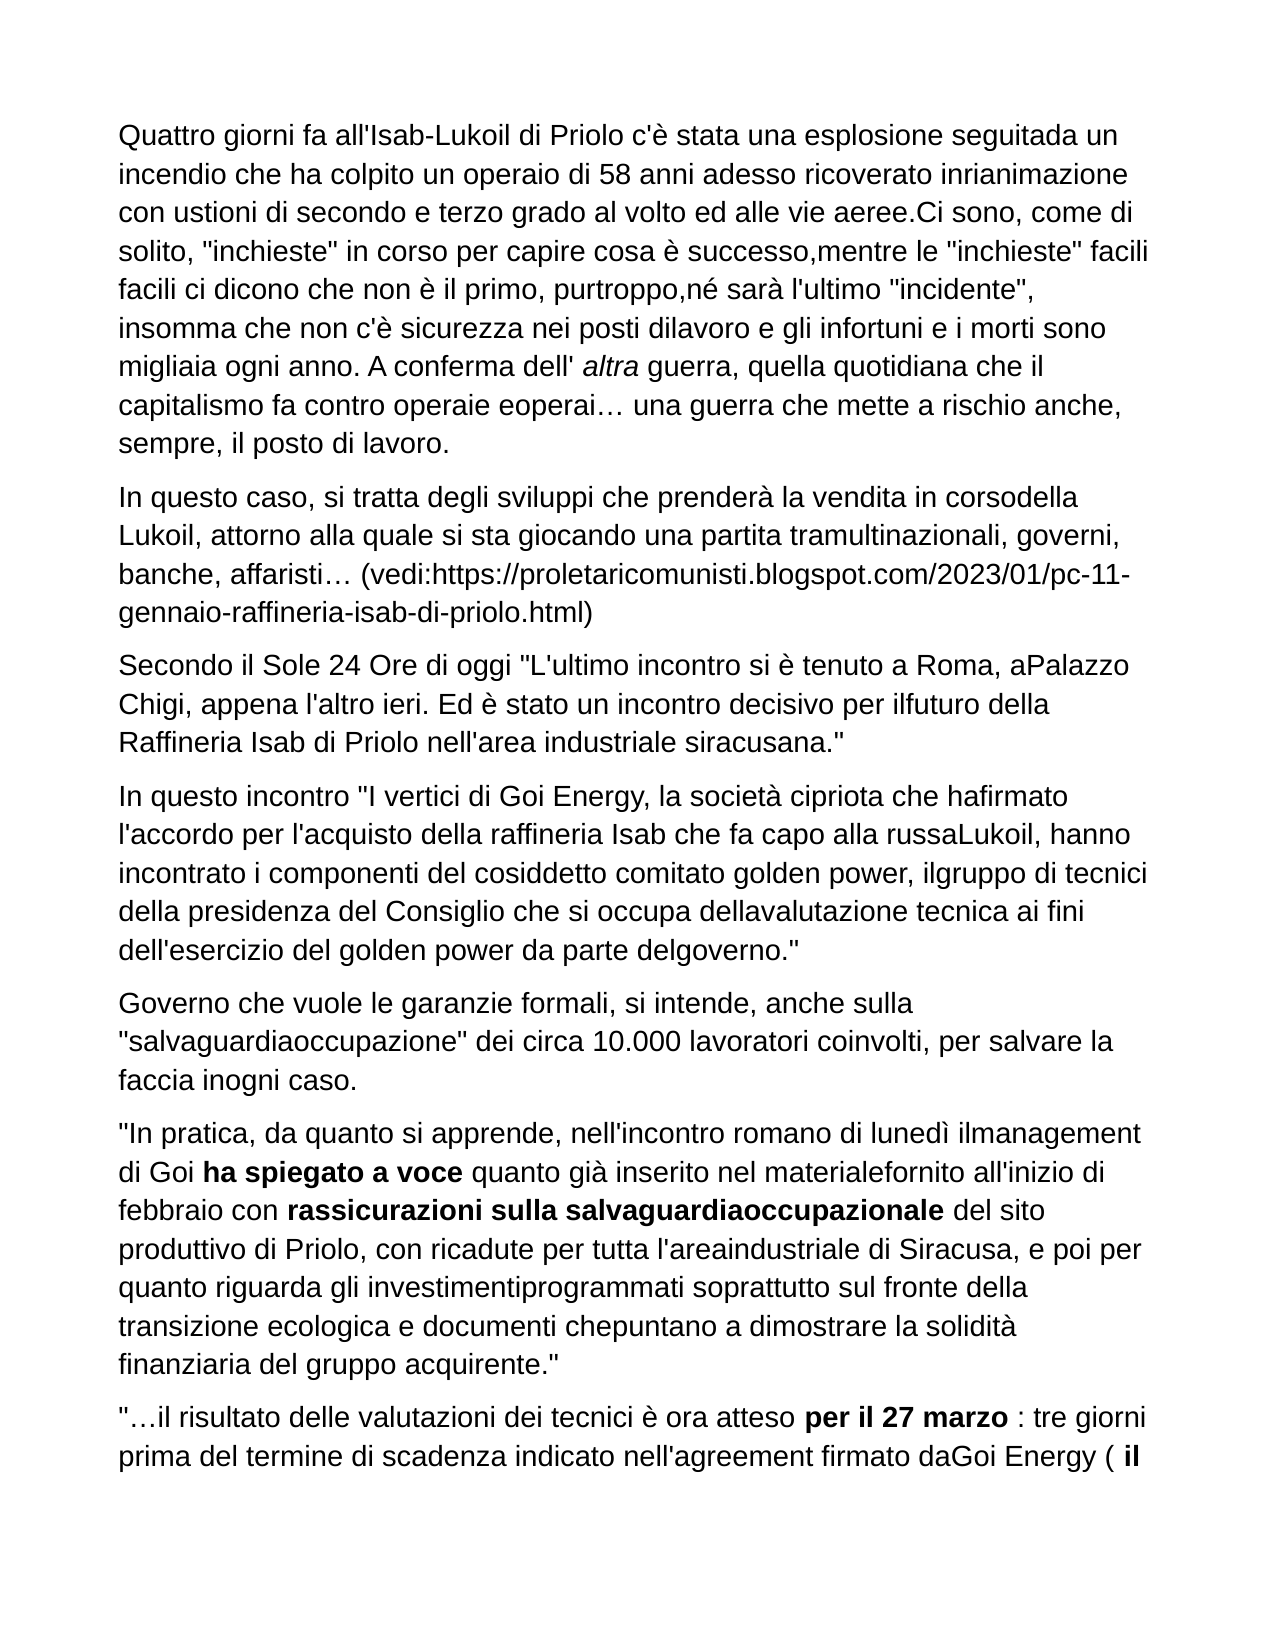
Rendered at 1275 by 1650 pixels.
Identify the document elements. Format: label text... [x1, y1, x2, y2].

text Secondo il Sole 24 Ore di oggi "L'ultimo incontro si è tenuto a Roma, aPalazzo Chigi, appena l'altro ieri. Ed è stato un incontro decisivo per ilfuturo della Raffineria Isab di Priolo nell'area industriale siracusana." [118, 648, 1157, 759]
text "In pratica, da quanto si apprende, nell'incontro romano di lunedì ilmanagement di Goi ha spiegato a voce quanto già inserito nel materialefornito all'inizio di febbraio con rassicurazioni sulla salvaguardiaoccupazionale del sito produttivo di Priolo, con ricadute per tutta l'areaindustriale di Siracusa, e poi per quanto riguarda gli investimentiprogrammati soprattutto sul fronte della transizione ecologica e documenti chepuntano a dimostrare la solidità finanziaria del gruppo acquirente." [118, 1116, 1157, 1381]
text In questo incontro "I vertici di Goi Energy, la società cipriota che hafirmato l'accordo per l'acquisto della raffineria Isab che fa capo alla russaLukoil, hanno incontrato i componenti del cosiddetto comitato golden power, ilgruppo di tecnici della presidenza del Consiglio che si occupa dellavalutazione tecnica ai fini dell'esercizio del golden power da parte delgoverno." [118, 778, 1157, 966]
text "…il risultato delle valutazioni dei tecnici è ora atteso per il 27 marzo : tre giorni prima del termine di scadenza indicato nell'agreement firmato daGoi Energy ( il [118, 1400, 1157, 1472]
text Governo che vuole le garanzie formali, si intende, anche sulla "salvaguardiaoccupazione" dei circa 10.000 lavoratori coinvolti, per salvare la faccia inogni caso. [118, 986, 1157, 1096]
text In questo caso, si tratta degli sviluppi che prenderà la vendita in corsodella Lukoil, attorno alla quale si sta giocando una partita tramultinazionali, governi, banche, affaristi… (vedi:https://proletaricomunisti.blogspot.com/2023/01/pc-11-gennaio-raffineria-isab-di-priolo.html) [118, 479, 1157, 629]
text Quattro giorni fa all'Isab-Lukoil di Priolo c'è stata una esplosione seguitada un incendio che ha colpito un operaio di 58 anni adesso ricoverato inrianimazione con ustioni di secondo e terzo grado al volto ed alle vie aeree.Ci sono, come di solito, "inchieste" in corso per capire cosa è successo,mentre le "inchieste" facili facili ci dicono che non è il primo, purtroppo,né sarà l'ultimo "incidente", insomma che non c'è sicurezza nei posti dilavoro e gli infortuni e i morti sono migliaia ogni anno. A conferma dell' altra guerra, quella quotidiana che il capitalismo fa contro operaie eoperai… una guerra che mette a rischio anche, sempre, il posto di lavoro. [118, 118, 1157, 460]
